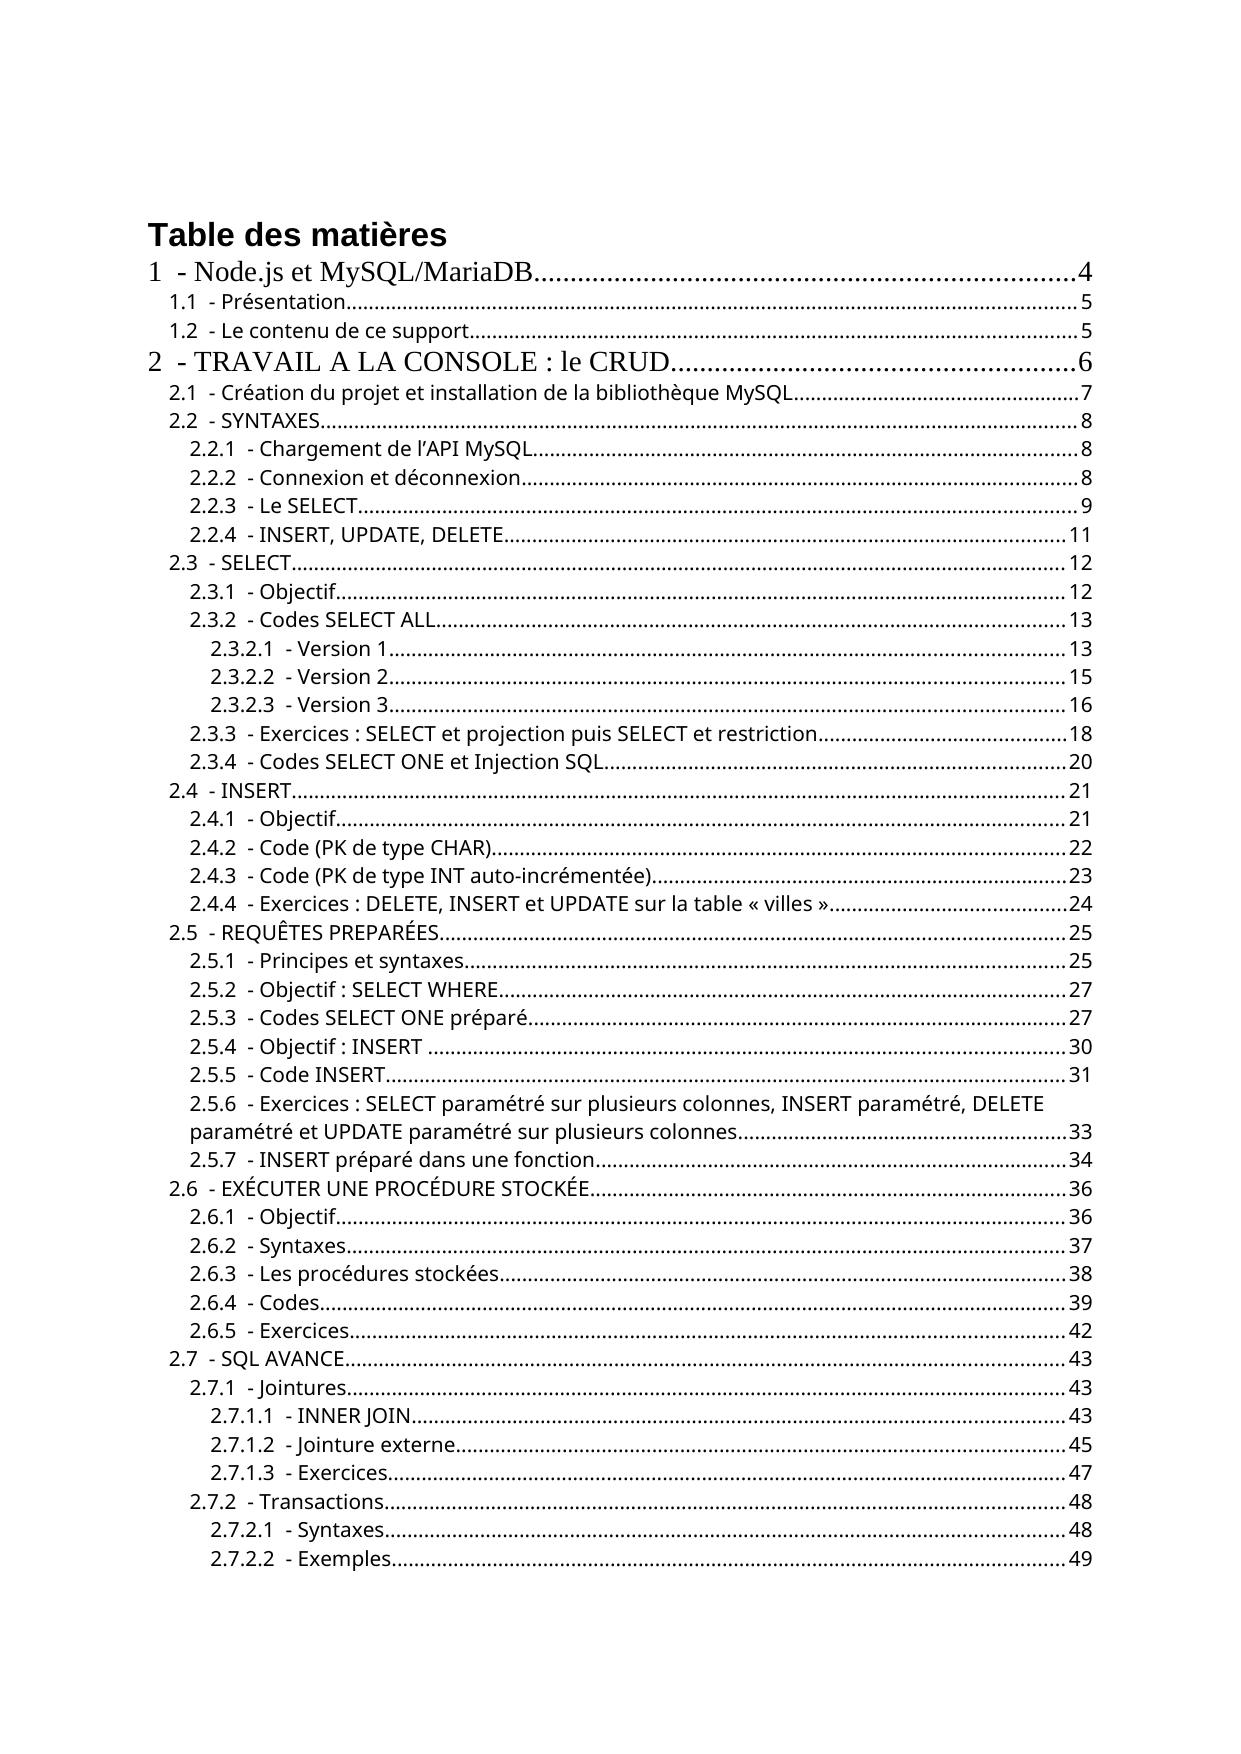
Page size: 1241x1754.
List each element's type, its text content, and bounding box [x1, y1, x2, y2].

text 1 - Node.js et MySQL/MariaDB 4 [148, 254, 1092, 287]
text 2.6 - EXÉCUTER UNE PROCÉDURE STOCKÉE 36 [168, 1174, 1092, 1202]
text 2.5.4 - Objectif : INSERT ... 30 [189, 1032, 1092, 1060]
text 1.1 - Présentation 5 [168, 287, 1092, 316]
text 2.5.3 - Codes SELECT ONE préparé 27 [189, 1003, 1092, 1032]
text 2.5.2 - Objectif : SELECT WHERE 27 [189, 975, 1092, 1003]
text 2.2.4 - INSERT, UPDATE, DELETE 11 [189, 520, 1092, 548]
subtitle Table des matières [148, 215, 1092, 254]
text 1.2 - Le contenu de ce support 5 [168, 316, 1092, 344]
text 2.5.1 - Principes et syntaxes 25 [189, 946, 1092, 975]
text 2.1 - Création du projet et installation de la bibliothèque MySQL 7 [168, 378, 1092, 406]
text 2.7.1 - Jointures 43 [189, 1373, 1092, 1401]
text 2.7.2 - Transactions 48 [189, 1487, 1092, 1515]
text 2.6.2 - Syntaxes 37 [189, 1231, 1092, 1259]
text 2.3.2.2 - Version 2 15 [210, 662, 1092, 691]
text 2.6.1 - Objectif 36 [189, 1202, 1092, 1231]
text 2.3 - SELECT 12 [168, 548, 1092, 577]
text 2.5 - REQUÊTES PREPARÉES 25 [168, 918, 1092, 946]
text 2.6.4 - Codes 39 [189, 1288, 1092, 1316]
text 2.7.2.1 - Syntaxes 48 [210, 1515, 1092, 1544]
text 2.3.2 - Codes SELECT ALL 13 [189, 605, 1092, 634]
text 2.7 - SQL AVANCE 43 [168, 1344, 1092, 1373]
text 2.3.2.3 - Version 3 16 [210, 691, 1092, 719]
text 2.7.1.1 - INNER JOIN 43 [210, 1401, 1092, 1430]
text 2.2.2 - Connexion et déconnexion 8 [189, 463, 1092, 491]
text 2.2.1 - Chargement de l’API MySQL 8 [189, 434, 1092, 463]
text 2 - TRAVAIL A LA CONSOLE : le CRUD 6 [148, 344, 1092, 378]
text 2.4 - INSERT 21 [168, 776, 1092, 804]
text 2.4.2 - Code (PK de type CHAR) 22 [189, 833, 1092, 861]
text 2.3.4 - Codes SELECT ONE et Injection SQL 20 [189, 747, 1092, 776]
text 2.4.3 - Code (PK de type INT auto-incrémentée) 23 [189, 861, 1092, 889]
text 2.5.6 - Exercices : SELECT paramétré sur plusieurs colonnes, INSERT paramétré, DELETE paramétré et UPDATE paramétré sur plusieurs colonnes 33 [189, 1089, 1092, 1146]
text 2.4.1 - Objectif 21 [189, 804, 1092, 833]
text 2.5.7 - INSERT préparé dans une fonction 34 [189, 1146, 1092, 1174]
text 2.6.3 - Les procédures stockées 38 [189, 1259, 1092, 1288]
text 2.7.2.2 - Exemples 49 [210, 1544, 1092, 1572]
text 2.7.1.2 - Jointure externe 45 [210, 1430, 1092, 1458]
text 2.6.5 - Exercices 42 [189, 1316, 1092, 1344]
text 2.4.4 - Exercices : DELETE, INSERT et UPDATE sur la table « villes » 24 [189, 889, 1092, 918]
text 2.3.2.1 - Version 1 13 [210, 634, 1092, 662]
text 2.3.1 - Objectif 12 [189, 577, 1092, 605]
text 2.5.5 - Code INSERT 31 [189, 1060, 1092, 1089]
text 2.2 - SYNTAXES 8 [168, 406, 1092, 434]
text 2.7.1.3 - Exercices 47 [210, 1458, 1092, 1487]
text 2.2.3 - Le SELECT 9 [189, 491, 1092, 520]
text 2.3.3 - Exercices : SELECT et projection puis SELECT et restriction 18 [189, 719, 1092, 747]
